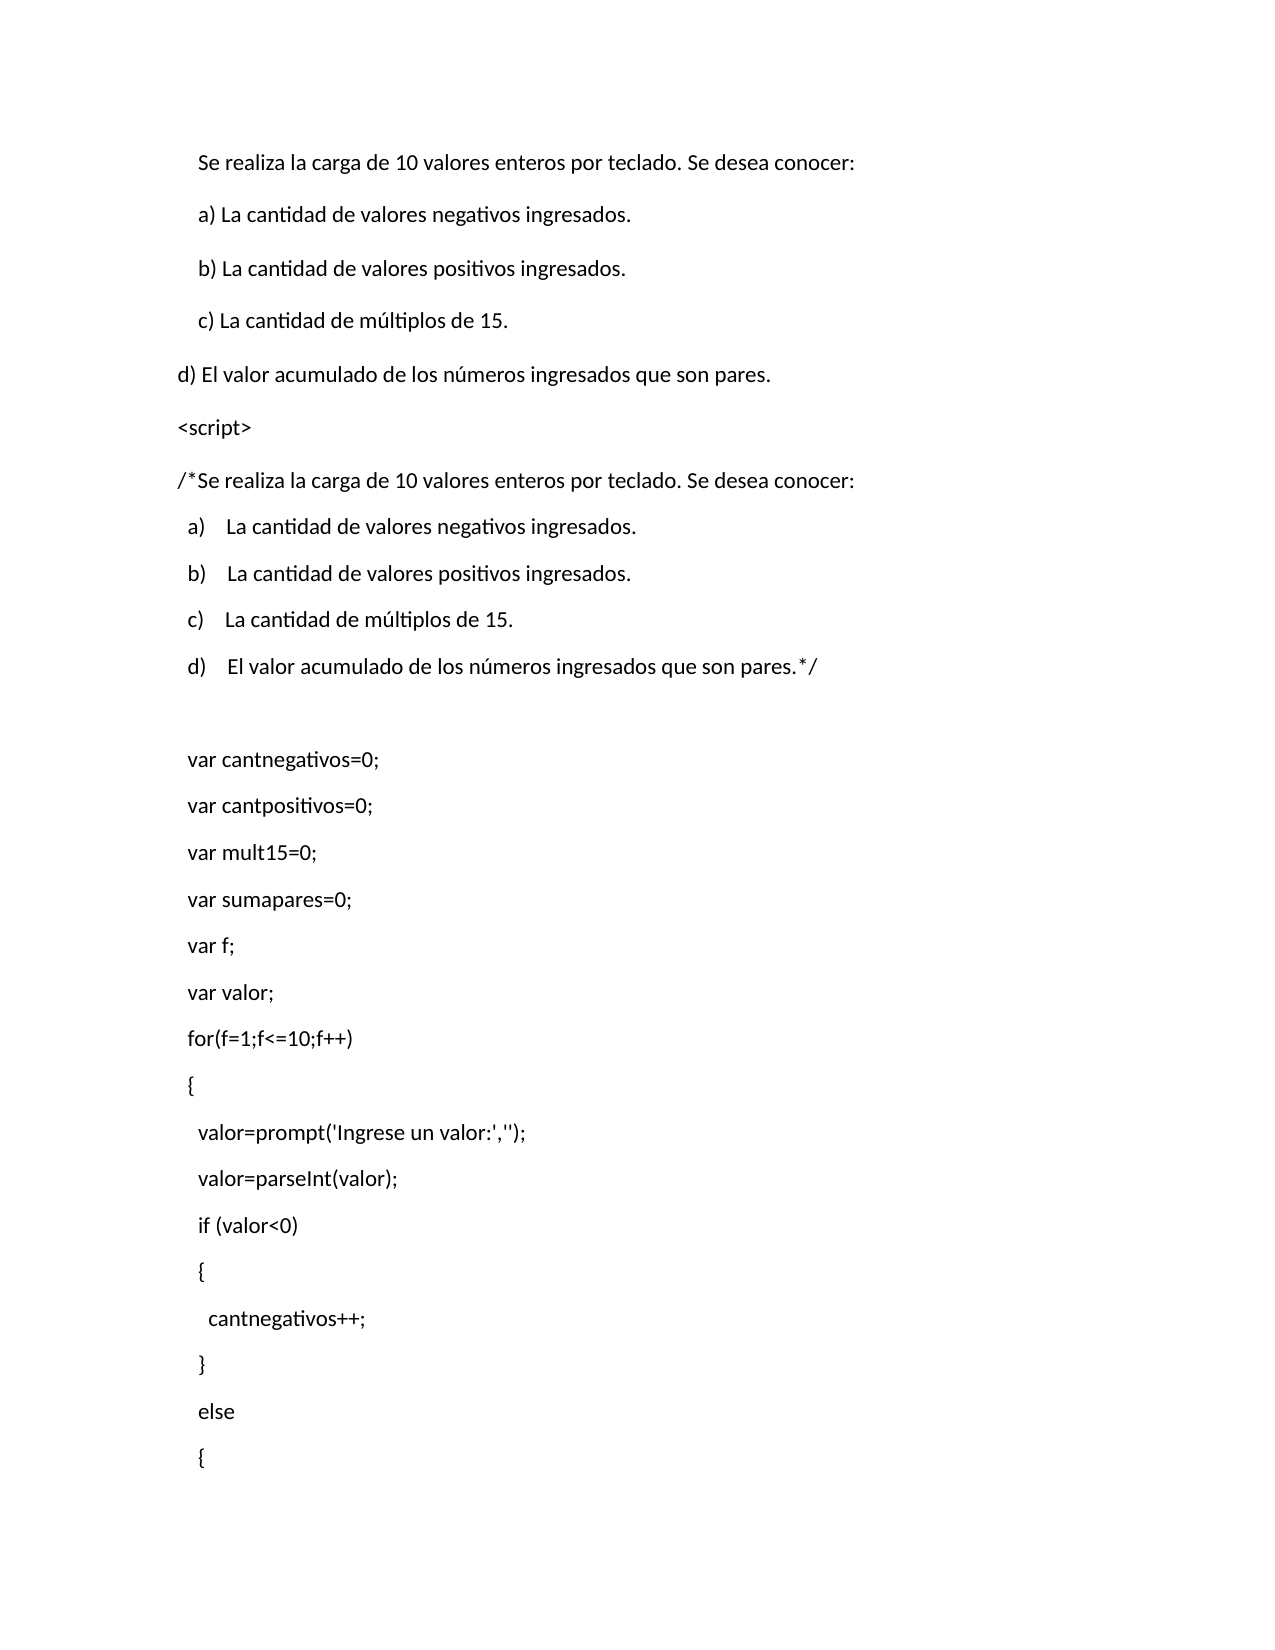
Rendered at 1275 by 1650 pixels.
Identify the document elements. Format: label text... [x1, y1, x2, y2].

text a) La cantidad de valores negativos ingresados. [177, 201, 1098, 229]
text cantnegativos++; [177, 1304, 1098, 1332]
text else [177, 1397, 1098, 1425]
text var mult15=0; [177, 838, 1098, 866]
text b) La cantidad de valores positivos ingresados. [177, 254, 1098, 282]
text { [177, 1443, 1098, 1472]
text if (valor<0) [177, 1211, 1098, 1239]
text c) La cantidad de múltiplos de 15. [177, 605, 1098, 633]
text <script> [177, 413, 1098, 441]
text d) El valor acumulado de los números ingresados que son pares.*/ [177, 652, 1098, 680]
text { [177, 1071, 1098, 1099]
text { [177, 1257, 1098, 1285]
text var cantpositivos=0; [177, 792, 1098, 820]
text valor=parseInt(valor); [177, 1164, 1098, 1192]
text Se realiza la carga de 10 valores enteros por teclado. Se desea conocer: [177, 148, 1098, 176]
text b) La cantidad de valores positivos ingresados. [177, 559, 1098, 587]
text d) El valor acumulado de los números ingresados que son pares. [177, 360, 1098, 388]
text var cantnegativos=0; [177, 745, 1098, 773]
text a) La cantidad de valores negativos ingresados. [177, 512, 1098, 540]
text var sumapares=0; [177, 885, 1098, 913]
text } [177, 1350, 1098, 1378]
text for(f=1;f<=10;f++) [177, 1024, 1098, 1052]
text c) La cantidad de múltiplos de 15. [177, 307, 1098, 335]
text var f; [177, 931, 1098, 959]
text valor=prompt('Ingrese un valor:',''); [177, 1118, 1098, 1146]
text var valor; [177, 978, 1098, 1006]
text /*Se realiza la carga de 10 valores enteros por teclado. Se desea conocer: [177, 466, 1098, 494]
